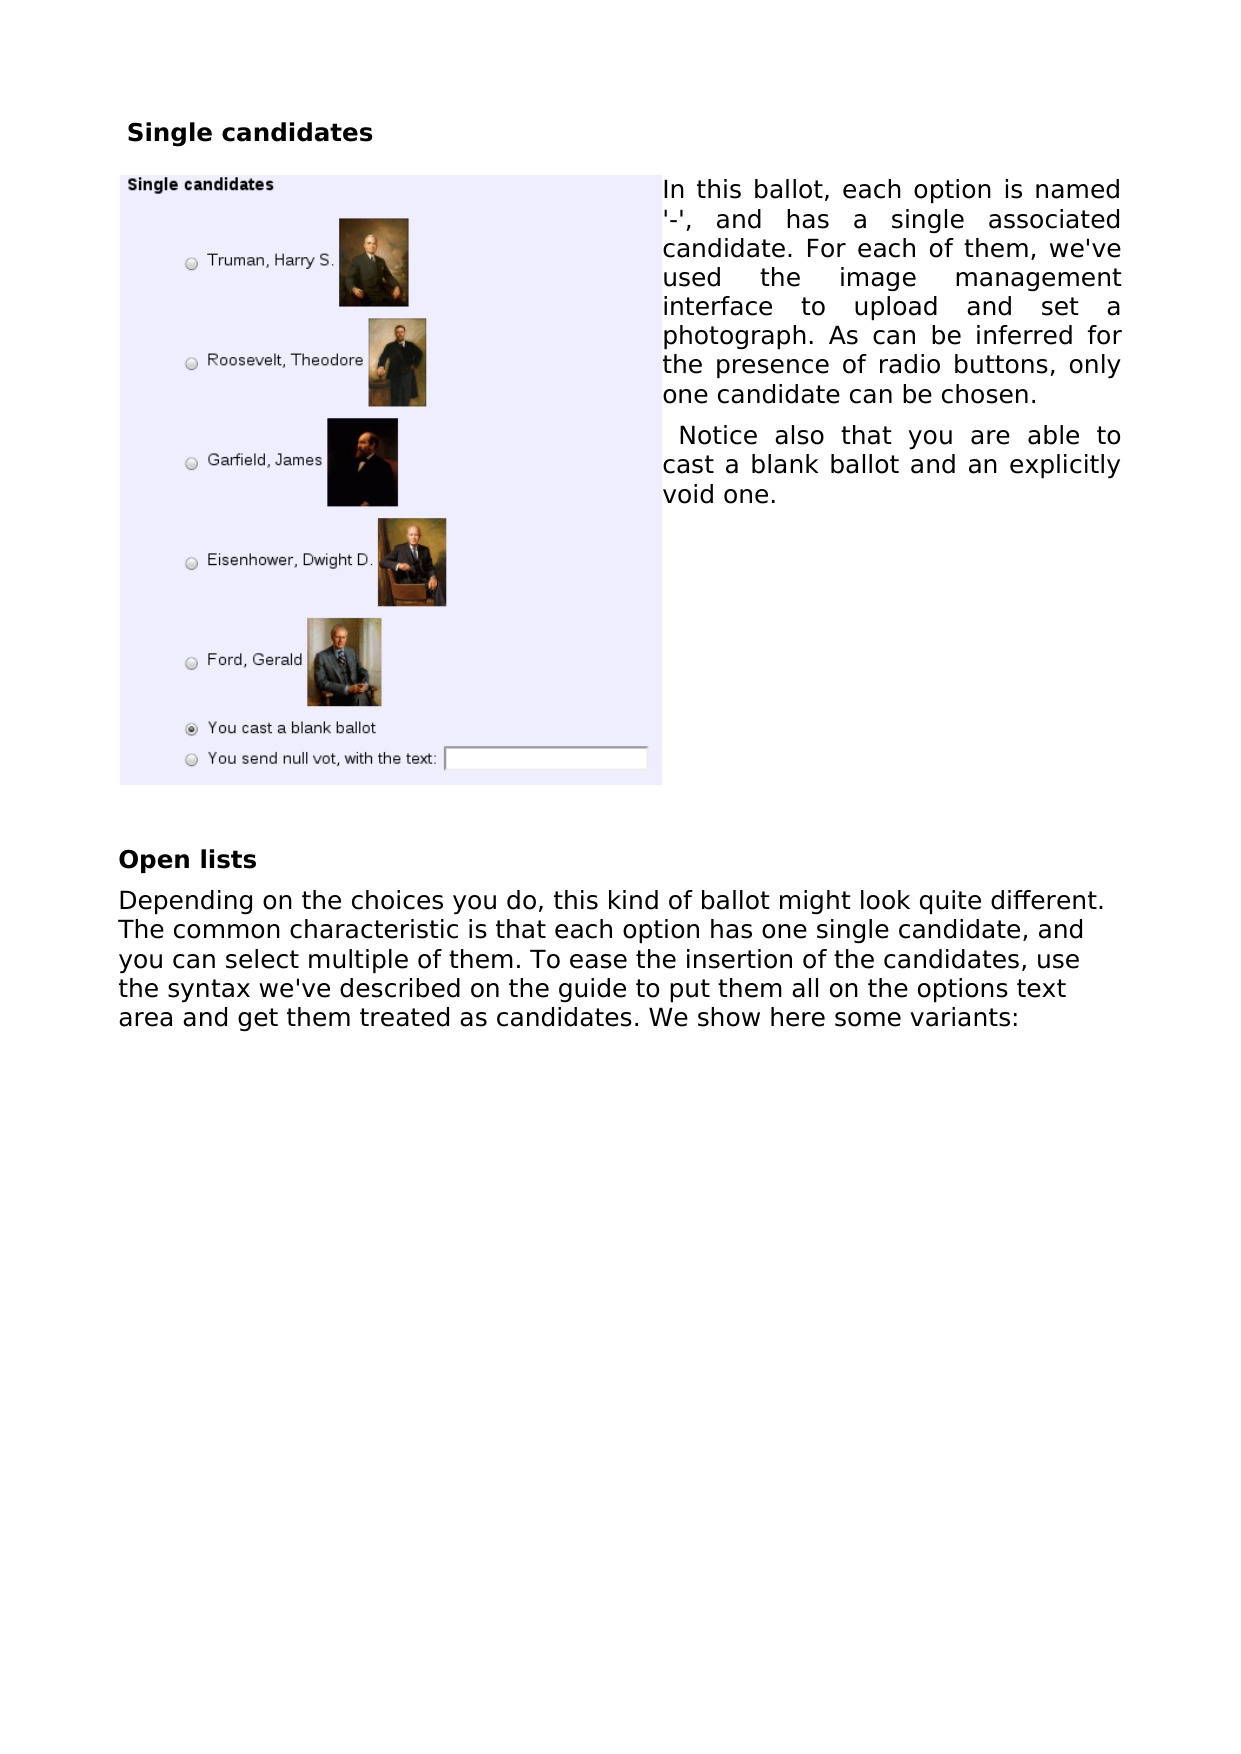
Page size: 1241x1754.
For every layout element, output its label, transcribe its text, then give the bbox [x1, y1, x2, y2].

text Depending on the choices you do, this kind of ballot might look quite different. The common characteristic is that each option has one single candidate, and you can select multiple of them. To ease the insertion of the candidates, use the syntax we've described on the guide to put them all on the options text area and get them treated as candidates. We show here some variants: [118, 887, 1122, 1032]
subtitle Open lists [118, 845, 1122, 874]
subtitle Single candidates [118, 118, 1122, 147]
text Notice also that you are able to cast a blank ballot and an explicitly void one. [663, 422, 1122, 509]
text In this ballot, each option is named '-', and has a single associated candidate. For each of them, we've used the image management interface to upload and set a photograph. As can be inferred for the presence of radio buttons, only one candidate can be chosen. [663, 176, 1122, 409]
picture [119, 175, 663, 785]
